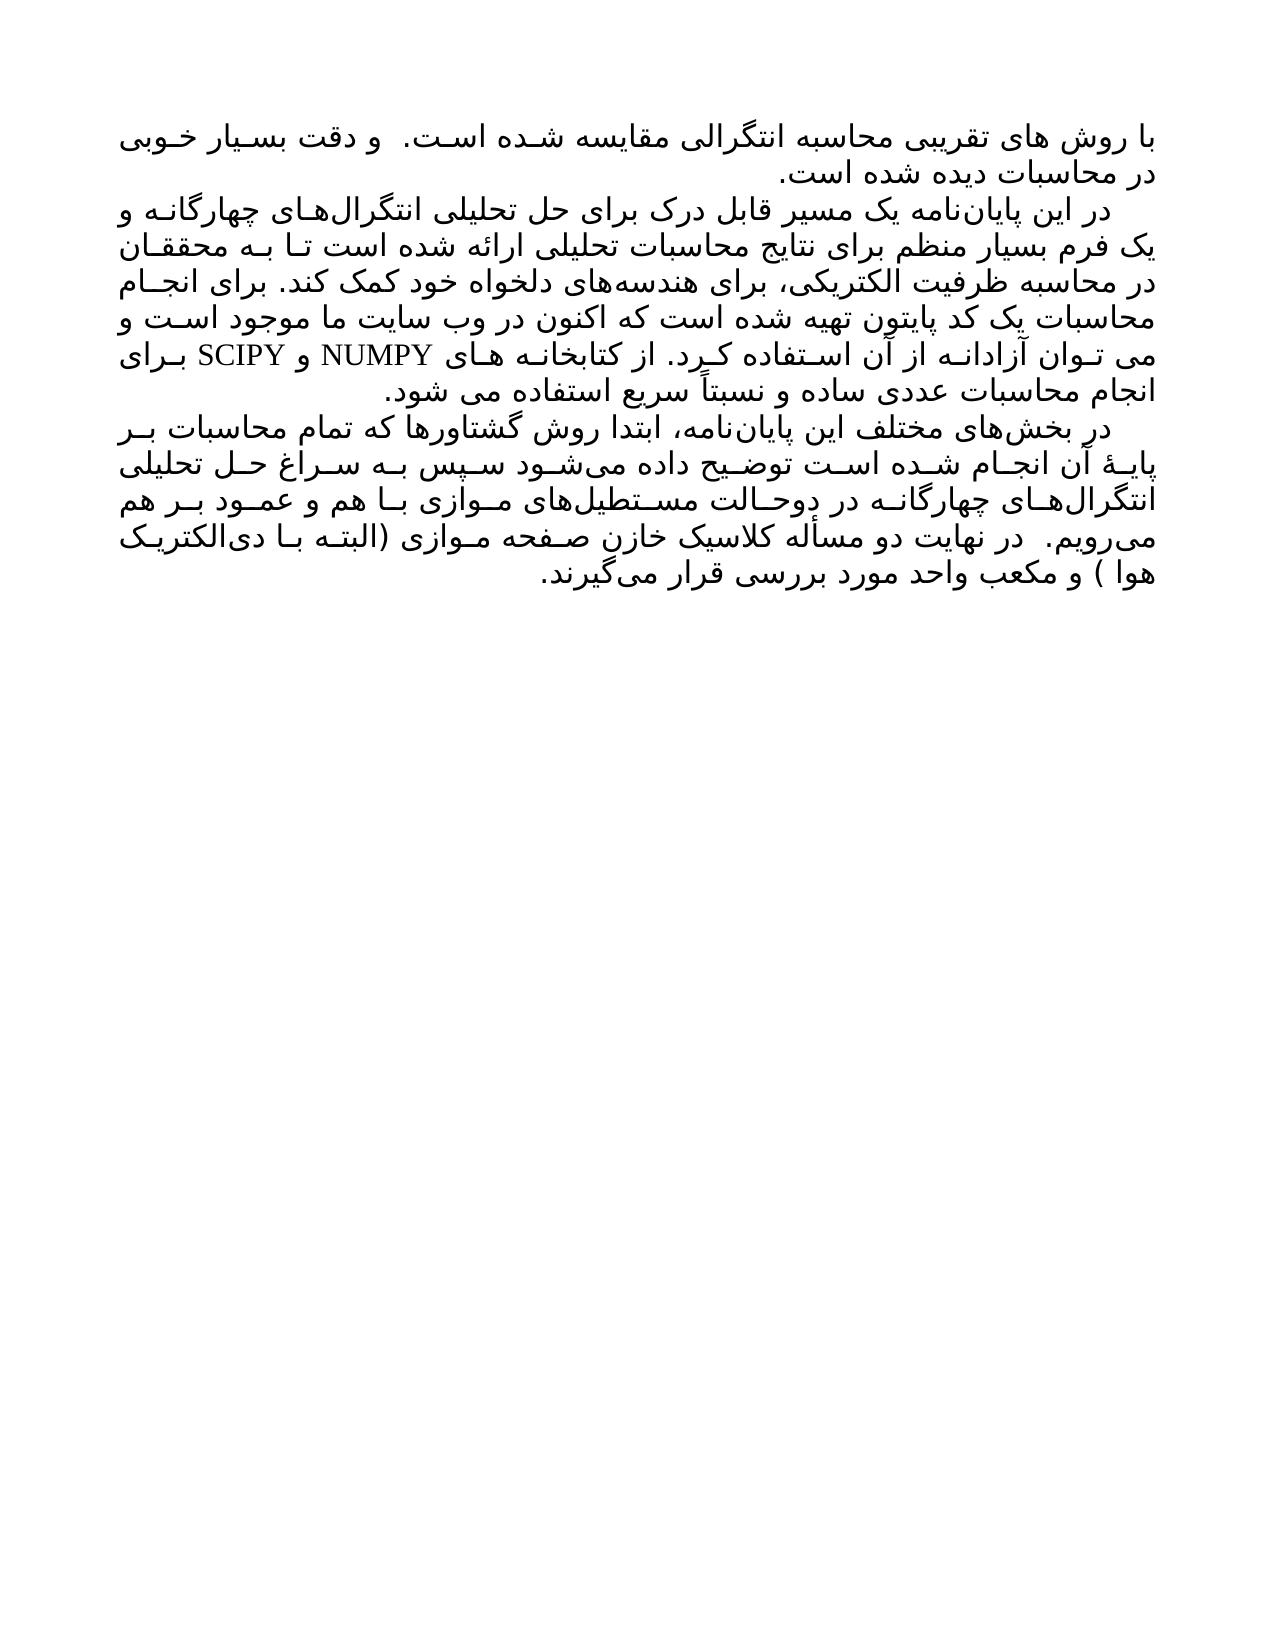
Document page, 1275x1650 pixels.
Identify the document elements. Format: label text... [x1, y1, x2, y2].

text با روش های تقریبی محاسبه انتگرالی مقایسه شده است. و دقت بسیار خوبی در محاسبات دیده شده است. [118, 118, 1157, 191]
text در بخش‌های مختلف این پایان‌نامه، ابتدا روش گشتاورها که تمام محاسبات بر پایهٔ آن انجام شده است توضیح داده می‌شود سپس به سراغ حل تحلیلی انتگرال‌های چهارگانه در دوحالت مستطیل‌های موازی با هم و عمود بر هم می‌رویم. در نهایت دو مسأله کلاسیک خازن صفحه موازی (البته با دی‌الکتریک هوا ) و مکعب واحد مورد بررسی قرار می‌گیرند. [118, 409, 1157, 591]
text در این پایان‌نامه یک مسیر قابل درک برای حل تحلیلی انتگرال‌های چهارگانه و یک فرم بسیار منظم برای نتایج محاسبات تحلیلی ارائه شده است تا به محققان در محاسبه ظرفیت الکتریکی، برای هندسه‌های دلخواه خود کمک کند. برای انجام محاسبات یک کد پایتون تهیه شده است که اکنون در وب سایت ما موجود است و می توان آزادانه از آن استفاده کرد. از کتابخانه های NUMPY و SCIPY برای انجام محاسبات عددی ساده و نسبتاً سریع استفاده می شود. [118, 191, 1157, 409]
